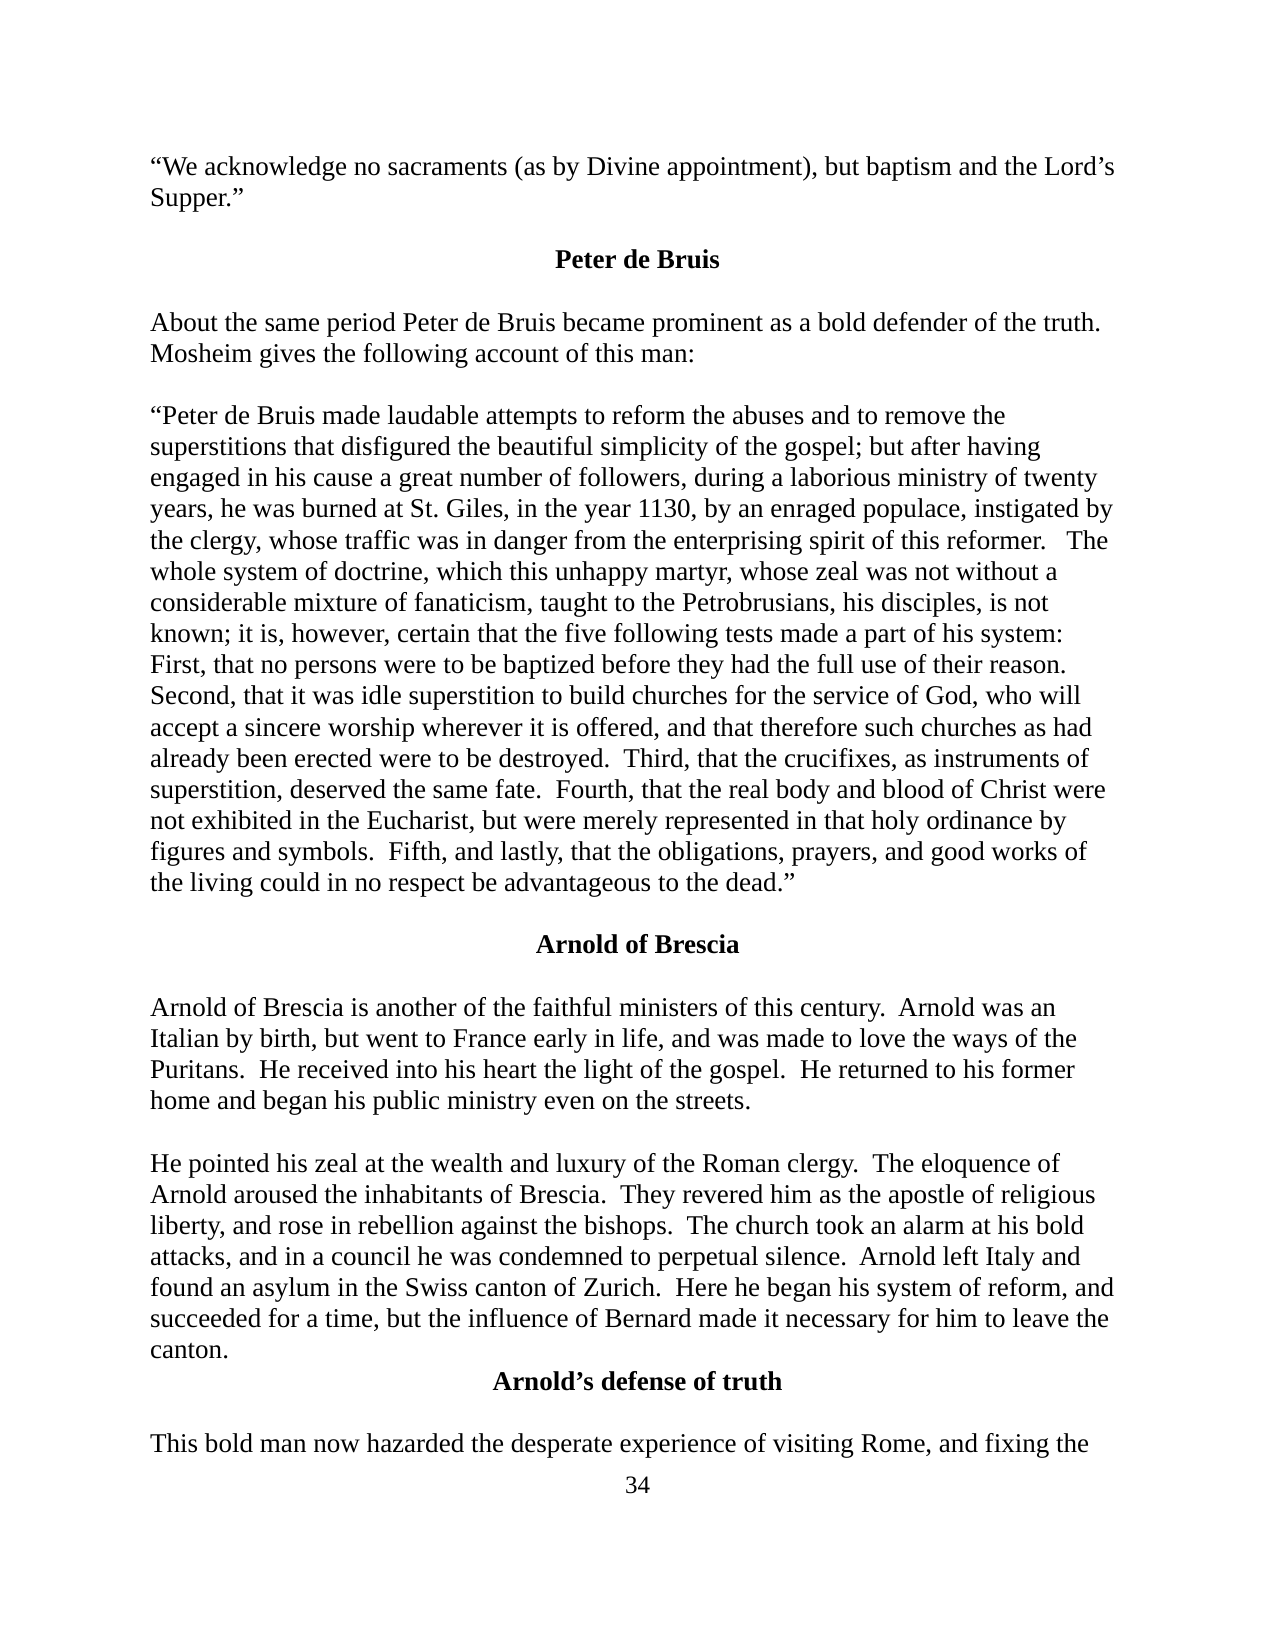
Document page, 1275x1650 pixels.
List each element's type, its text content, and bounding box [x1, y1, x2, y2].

text He pointed his zeal at the wealth and luxury of the Roman clergy. The eloquence of Arnold aroused the inhabitants of Brescia. They revered him as the apostle of religious liberty, and rose in rebellion against the bishops. The church took an alarm at his bold attacks, and in a council he was condemned to perpetual silence. Arnold left Italy and found an asylum in the Swiss canton of Zurich. Here he began his system of reform, and succeeded for a time, but the influence of Bernard made it necessary for him to leave the canton. [150, 1147, 1125, 1365]
text “Peter de Bruis made laudable attempts to reform the abuses and to remove the superstitions that disfigured the beautiful simplicity of the gospel; but after having engaged in his cause a great number of followers, during a laborious ministry of twenty years, he was burned at St. Giles, in the year 1130, by an enraged populace, instigated by the clergy, whose traffic was in danger from the enterprising spirit of this reformer. The whole system of doctrine, which this unhappy martyr, whose zeal was not without a considerable mixture of fanaticism, taught to the Petrobrusians, his disciples, is not known; it is, however, certain that the five following tests made a part of his system: First, that no persons were to be baptized before they had the full use of their reason. Second, that it was idle superstition to build churches for the service of God, who will accept a sincere worship wherever it is offered, and that therefore such churches as had already been erected were to be destroyed. Third, that the crucifixes, as instruments of superstition, deserved the same fate. Fourth, that the real body and blood of Christ were not exhibited in the Eucharist, but were merely represented in that holy ordinance by figures and symbols. Fifth, and lastly, that the obligations, prayers, and good works of the living could in no respect be advantageous to the dead.” [150, 399, 1125, 897]
text Arnold of Brescia [150, 929, 1125, 960]
text About the same period Peter de Bruis became prominent as a bold defender of the truth. Mosheim gives the following account of this man: [150, 306, 1125, 368]
text Arnold of Brescia is another of the faithful ministers of this century. Arnold was an Italian by birth, but went to France early in life, and was made to love the ways of the Puritans. He received into his heart the light of the gospel. He returned to his former home and began his public ministry even on the streets. [150, 991, 1125, 1116]
text This bold man now hazarded the desperate experience of visiting Rome, and fixing the [150, 1427, 1125, 1458]
text Peter de Bruis [150, 243, 1125, 274]
text “We acknowledge no sacraments (as by Divine appointment), but baptism and the Lord’s Supper.” [150, 150, 1125, 212]
text Arnold’s defense of truth [150, 1365, 1125, 1396]
